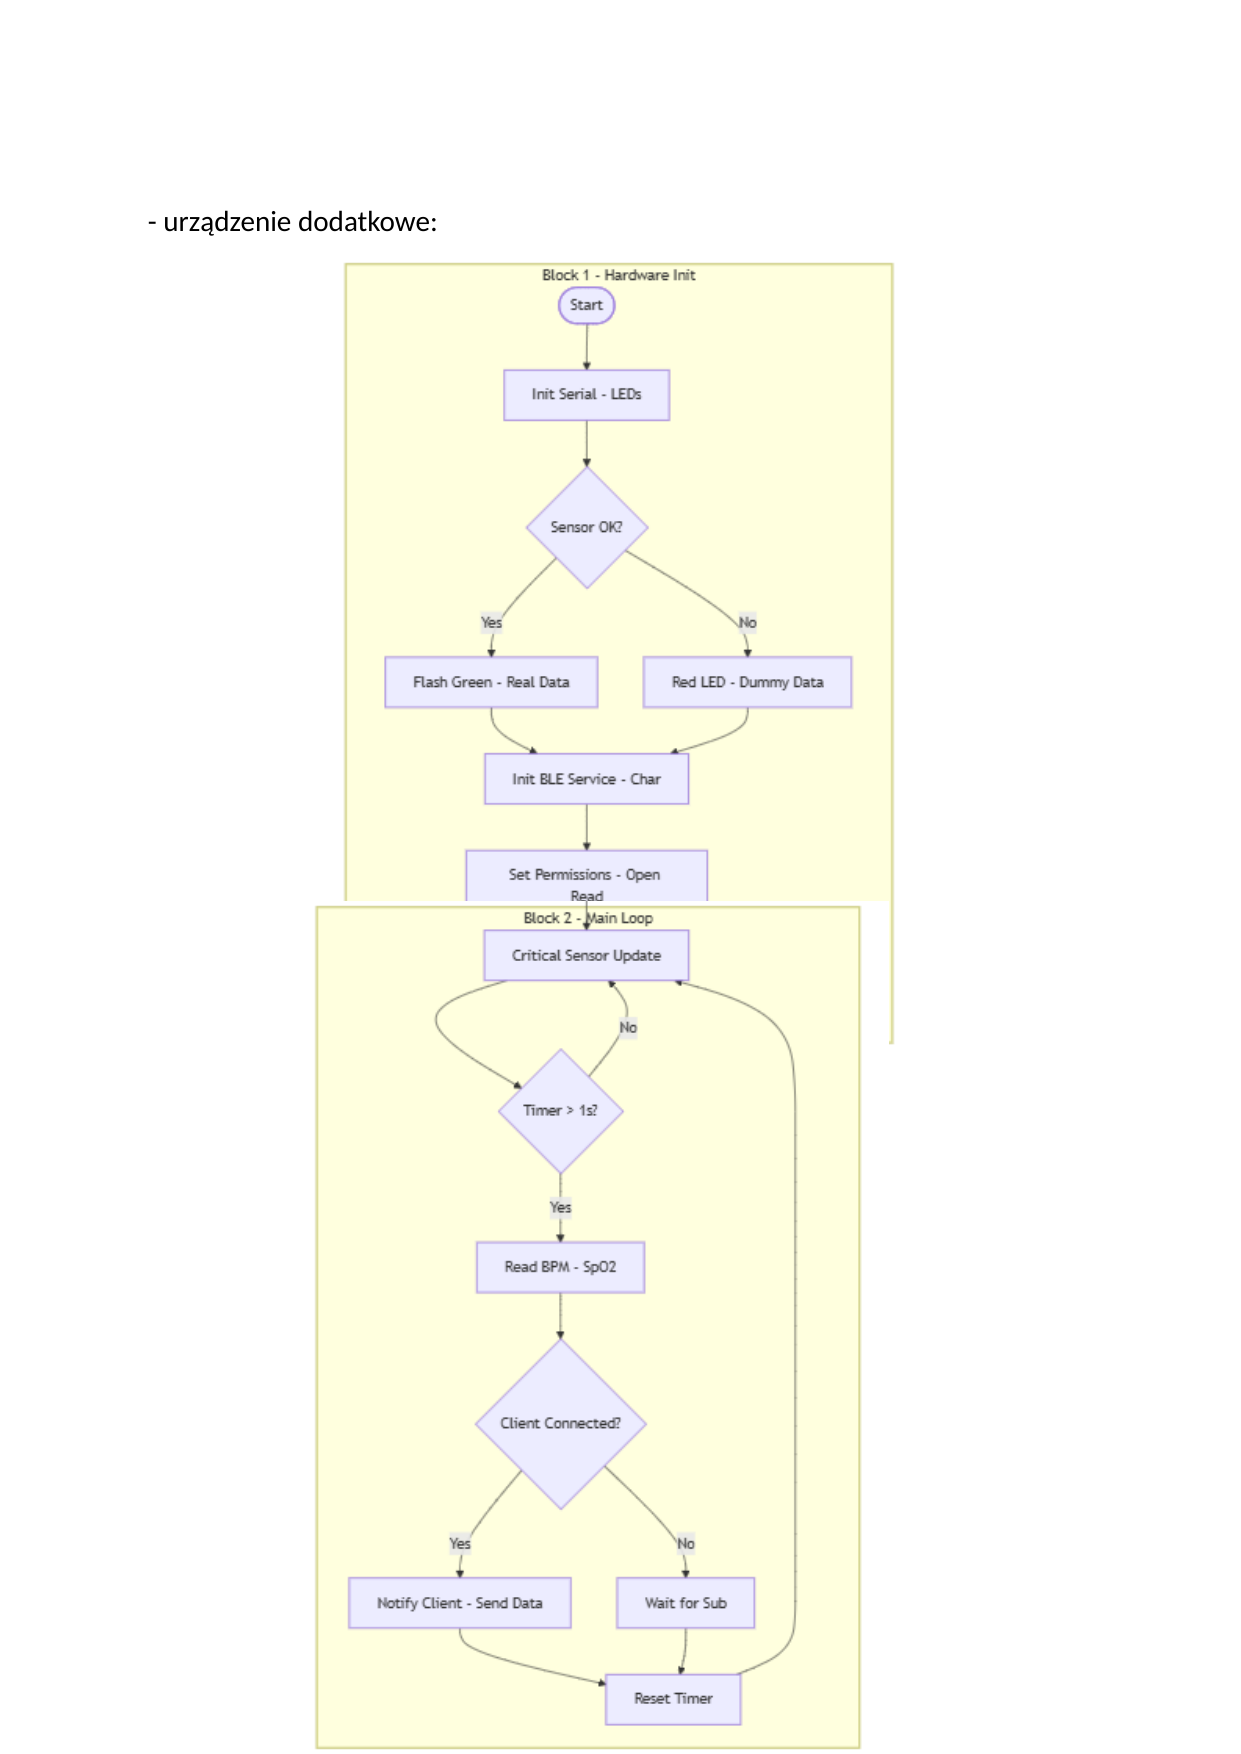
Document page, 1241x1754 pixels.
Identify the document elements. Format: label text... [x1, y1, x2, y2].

text - urządzenie dodatkowe: [148, 203, 1093, 238]
picture [284, 257, 910, 1754]
